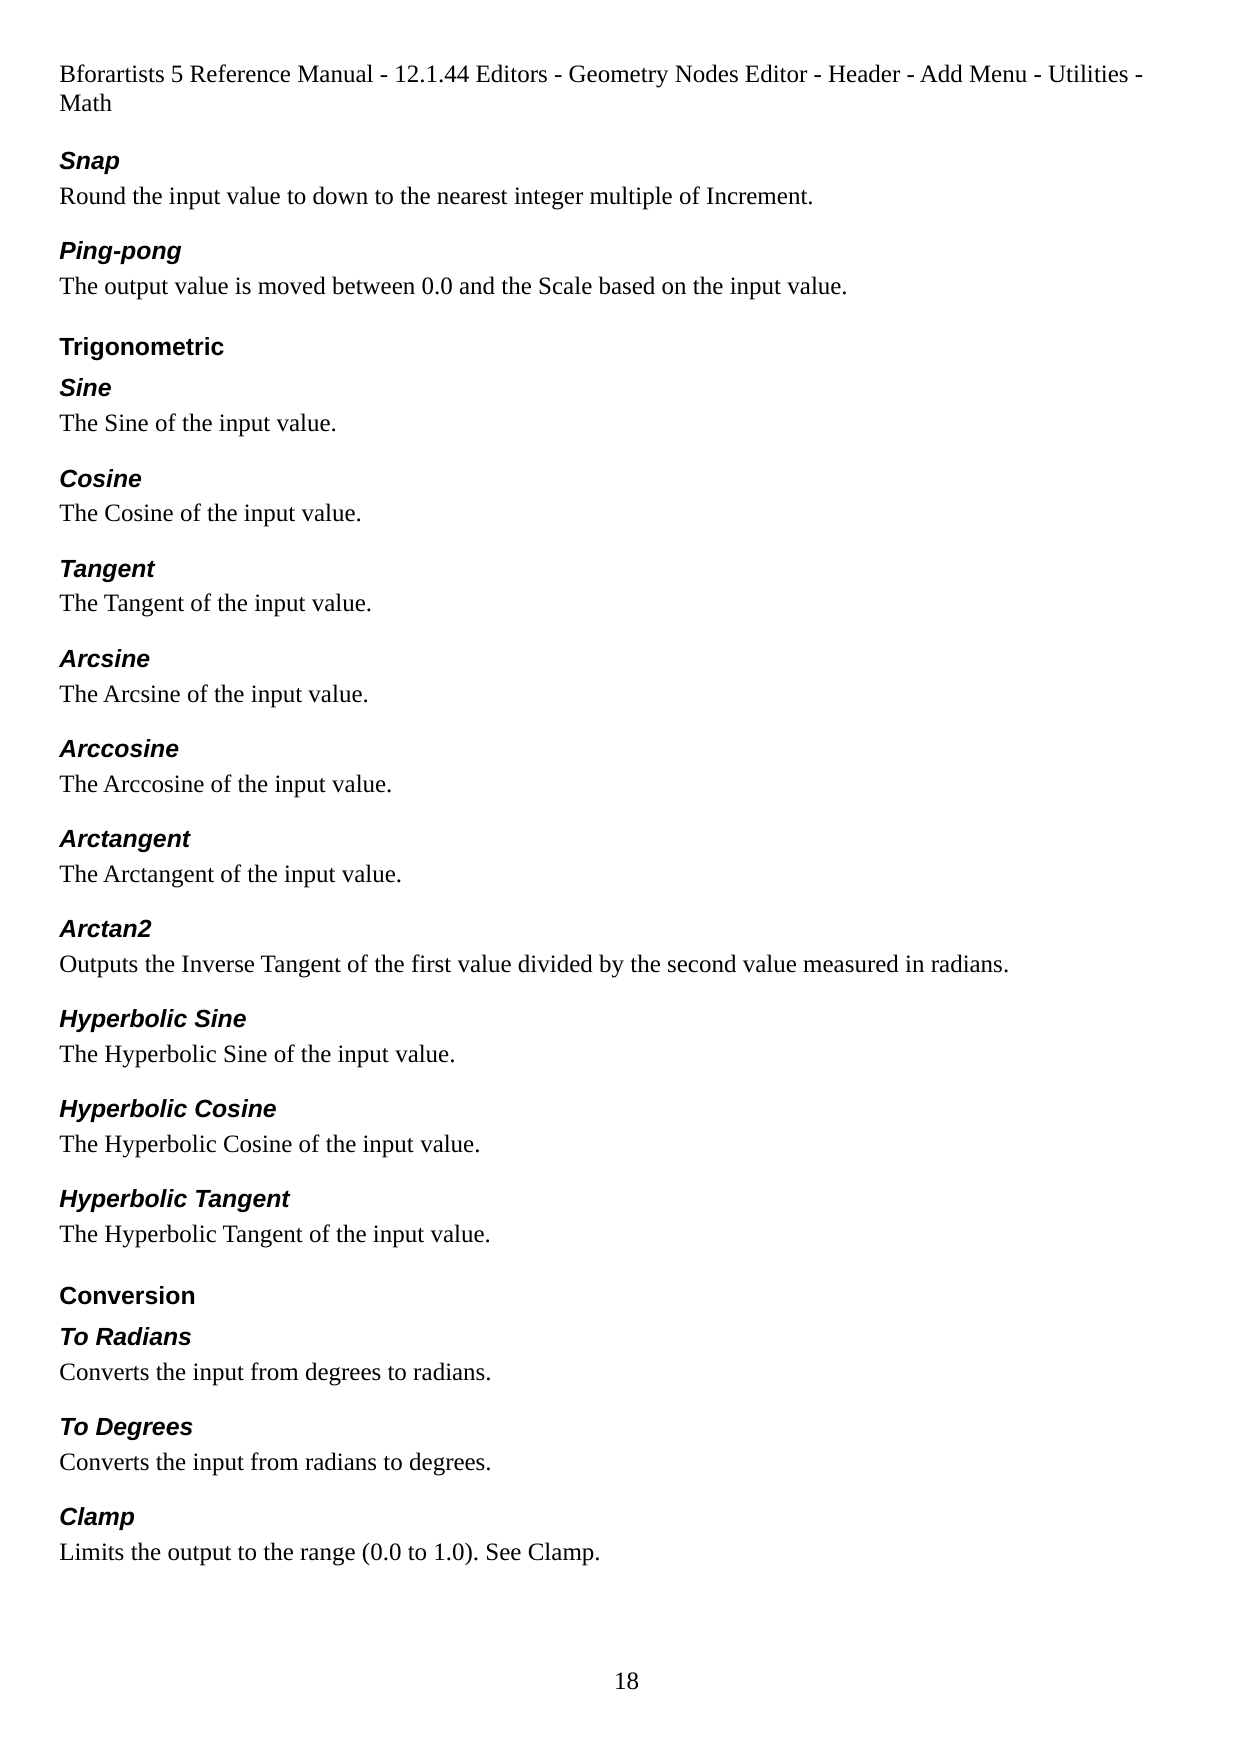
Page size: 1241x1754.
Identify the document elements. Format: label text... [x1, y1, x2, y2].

subtitle Conversion [59, 1281, 1181, 1309]
text The Tangent of the input value. [59, 588, 1181, 617]
text The Sine of the input value. [59, 408, 1181, 437]
subtitle Arctangent [59, 824, 1181, 853]
text Round the input value to down to the nearest integer multiple of Increment. [59, 181, 1181, 209]
text Limits the output to the range (0.0 to 1.0). See Clamp. [59, 1537, 1181, 1566]
subtitle Ping-pong [59, 236, 1181, 265]
text The Arctangent of the input value. [59, 859, 1181, 888]
text The Hyperbolic Sine of the input value. [59, 1039, 1181, 1068]
subtitle Trigonometric [59, 332, 1181, 361]
subtitle Hyperbolic Tangent [59, 1184, 1181, 1213]
text The Arccosine of the input value. [59, 769, 1181, 797]
subtitle Hyperbolic Cosine [59, 1094, 1181, 1123]
text The Hyperbolic Tangent of the input value. [59, 1219, 1181, 1248]
subtitle To Degrees [59, 1412, 1181, 1441]
subtitle Clamp [59, 1502, 1181, 1531]
subtitle Arcsine [59, 644, 1181, 672]
subtitle Arccosine [59, 734, 1181, 762]
text Converts the input from degrees to radians. [59, 1357, 1181, 1385]
text The Hyperbolic Cosine of the input value. [59, 1129, 1181, 1158]
text The output value is moved between 0.0 and the Scale based on the input value. [59, 271, 1181, 300]
subtitle Tangent [59, 554, 1181, 582]
subtitle Cosine [59, 464, 1181, 492]
subtitle To Radians [59, 1322, 1181, 1350]
text Converts the input from radians to degrees. [59, 1447, 1181, 1476]
subtitle Snap [59, 146, 1181, 174]
subtitle Hyperbolic Sine [59, 1004, 1181, 1033]
subtitle Sine [59, 373, 1181, 402]
text Outputs the Inverse Tangent of the first value divided by the second value measured in radians. [59, 949, 1181, 978]
text The Arcsine of the input value. [59, 679, 1181, 707]
text The Cosine of the input value. [59, 498, 1181, 527]
subtitle Arctan2 [59, 914, 1181, 943]
